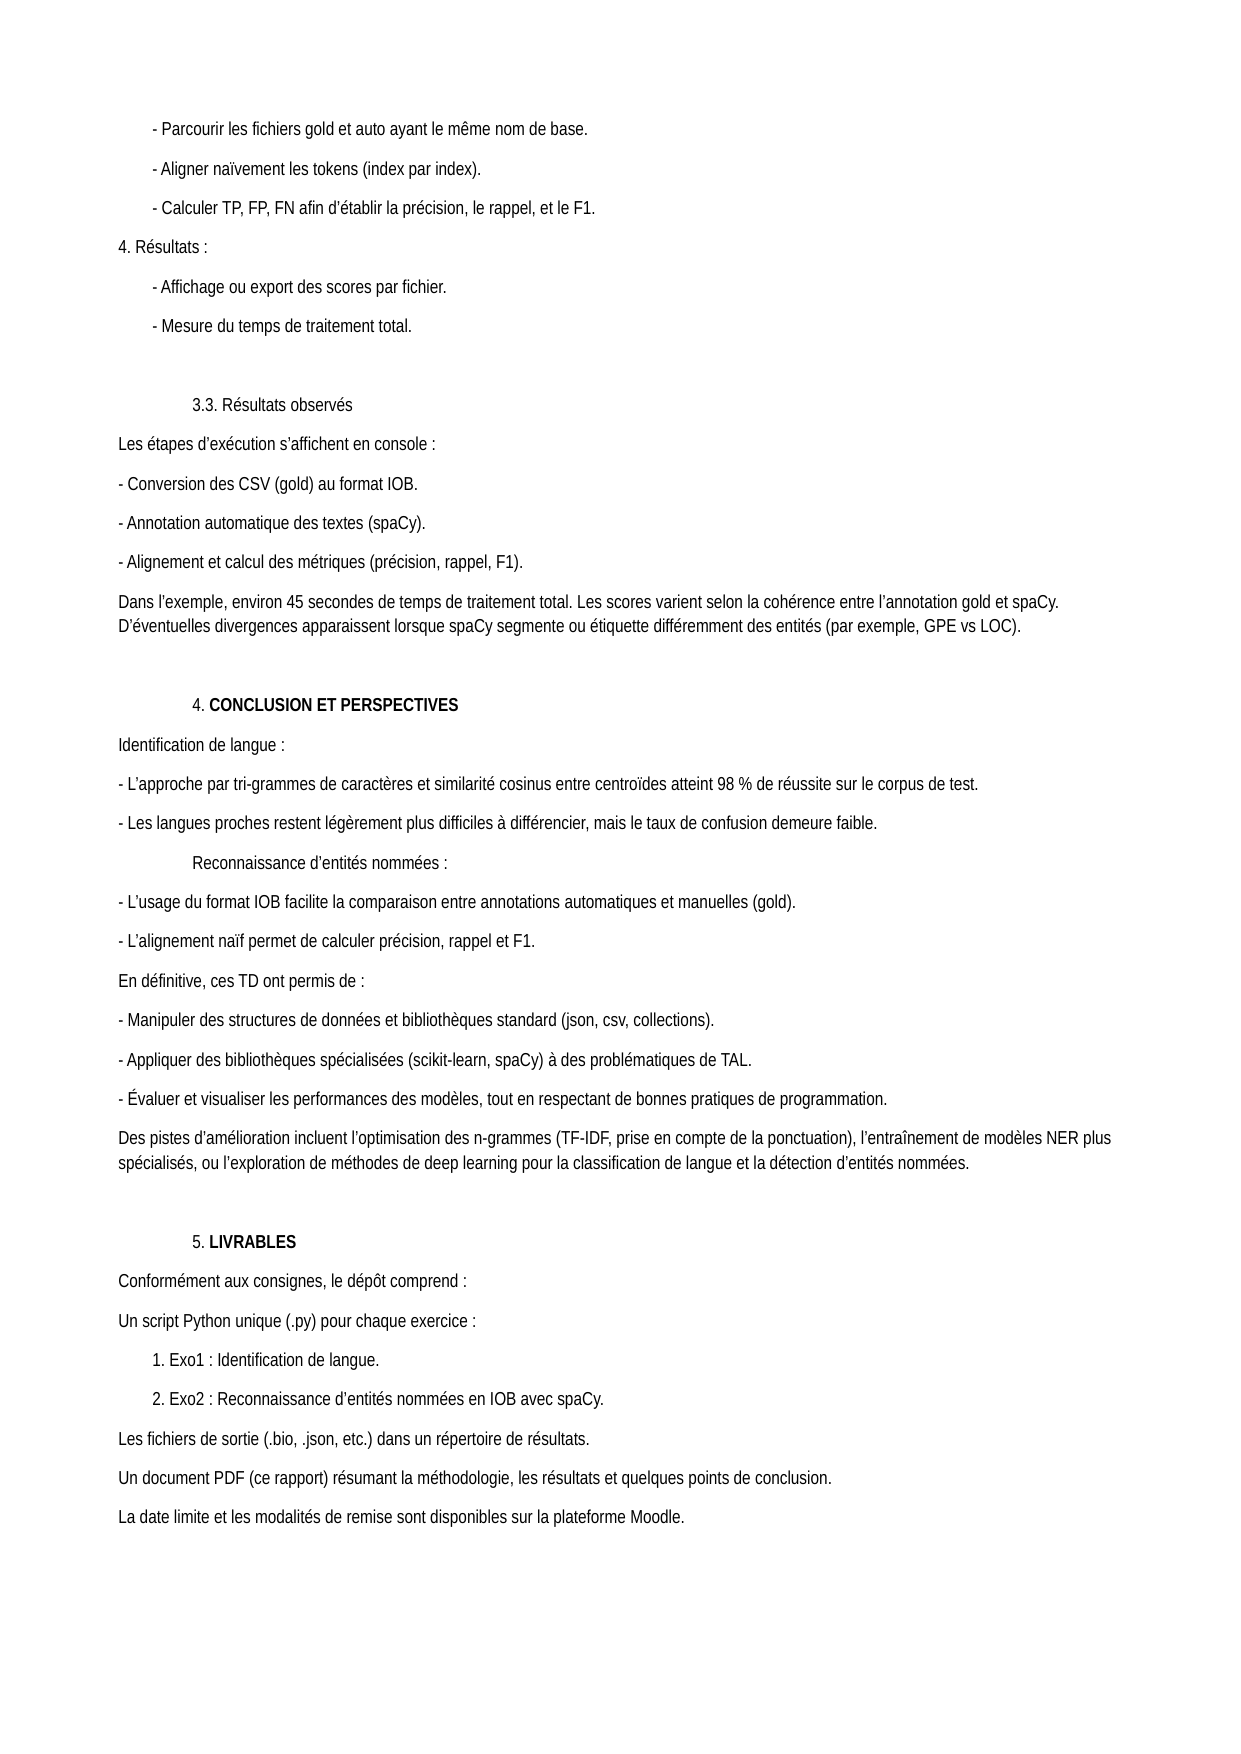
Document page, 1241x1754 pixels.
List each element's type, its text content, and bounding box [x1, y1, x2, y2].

text - Conversion des CSV (gold) au format IOB. [118, 472, 1122, 494]
text - L’alignement naïf permet de calculer précision, rappel et F1. [118, 930, 1122, 952]
text Des pistes d’amélioration incluent l’optimisation des n-grammes (TF-IDF, prise en compte de la ponctuation), l’entraînement de modèles NER plus spécialisés, ou l’exploration de méthodes de deep learning pour la classification de langue et la détection d’entités nommées. [118, 1127, 1122, 1174]
text - Manipuler des structures de données et bibliothèques standard (json, csv, collections). [118, 1009, 1122, 1031]
text - Appliquer des bibliothèques spécialisées (scikit-learn, spaCy) à des problématiques de TAL. [118, 1048, 1122, 1070]
text Les étapes d’exécution s’affichent en console : [118, 433, 1122, 455]
text - Mesure du temps de traitement total. [118, 315, 1122, 337]
text - Alignement et calcul des métriques (précision, rappel, F1). [118, 551, 1122, 573]
text 2. Exo2 : Reconnaissance d’entités nommées en IOB avec spaCy. [118, 1388, 1122, 1410]
text Les fichiers de sortie (.bio, .json, etc.) dans un répertoire de résultats. [118, 1428, 1122, 1449]
text - Aligner naïvement les tokens (index par index). [118, 157, 1122, 179]
text Dans l’exemple, environ 45 secondes de temps de traitement total. Les scores varient selon la cohérence entre l’annotation gold et spaCy. D’éventuelles divergences apparaissent lorsque spaCy segmente ou étiquette différemment des entités (par exemple, GPE vs LOC). [118, 591, 1122, 637]
text Conformément aux consignes, le dépôt comprend : [118, 1270, 1122, 1292]
text Un document PDF (ce rapport) résumant la méthodologie, les résultats et quelques points de conclusion. [118, 1467, 1122, 1489]
text Reconnaissance d’entités nommées : [118, 852, 1122, 873]
text - Évaluer et visualiser les performances des modèles, tout en respectant de bonnes pratiques de programmation. [118, 1088, 1122, 1109]
text 4. Résultats : [118, 236, 1122, 258]
text - L’approche par tri-grammes de caractères et similarité cosinus entre centroïdes atteint 98 % de réussite sur le corpus de test. [118, 773, 1122, 794]
text La date limite et les modalités de remise sont disponibles sur la plateforme Moodle. [118, 1506, 1122, 1528]
text 5. LIVRABLES [118, 1231, 1122, 1252]
text Un script Python unique (.py) pour chaque exercice : [118, 1309, 1122, 1331]
text - Annotation automatique des textes (spaCy). [118, 512, 1122, 533]
text - Affichage ou export des scores par fichier. [118, 276, 1122, 297]
text 4. CONCLUSION ET PERSPECTIVES [118, 694, 1122, 716]
text 1. Exo1 : Identification de langue. [118, 1349, 1122, 1371]
text En définitive, ces TD ont permis de : [118, 970, 1122, 991]
text - Les langues proches restent légèrement plus difficiles à différencier, mais le taux de confusion demeure faible. [118, 812, 1122, 834]
text - L’usage du format IOB facilite la comparaison entre annotations automatiques et manuelles (gold). [118, 891, 1122, 913]
text 3.3. Résultats observés [118, 394, 1122, 415]
text - Parcourir les fichiers gold et auto ayant le même nom de base. [118, 118, 1122, 140]
text Identification de langue : [118, 733, 1122, 755]
text - Calculer TP, FP, FN afin d’établir la précision, le rappel, et le F1. [118, 197, 1122, 218]
